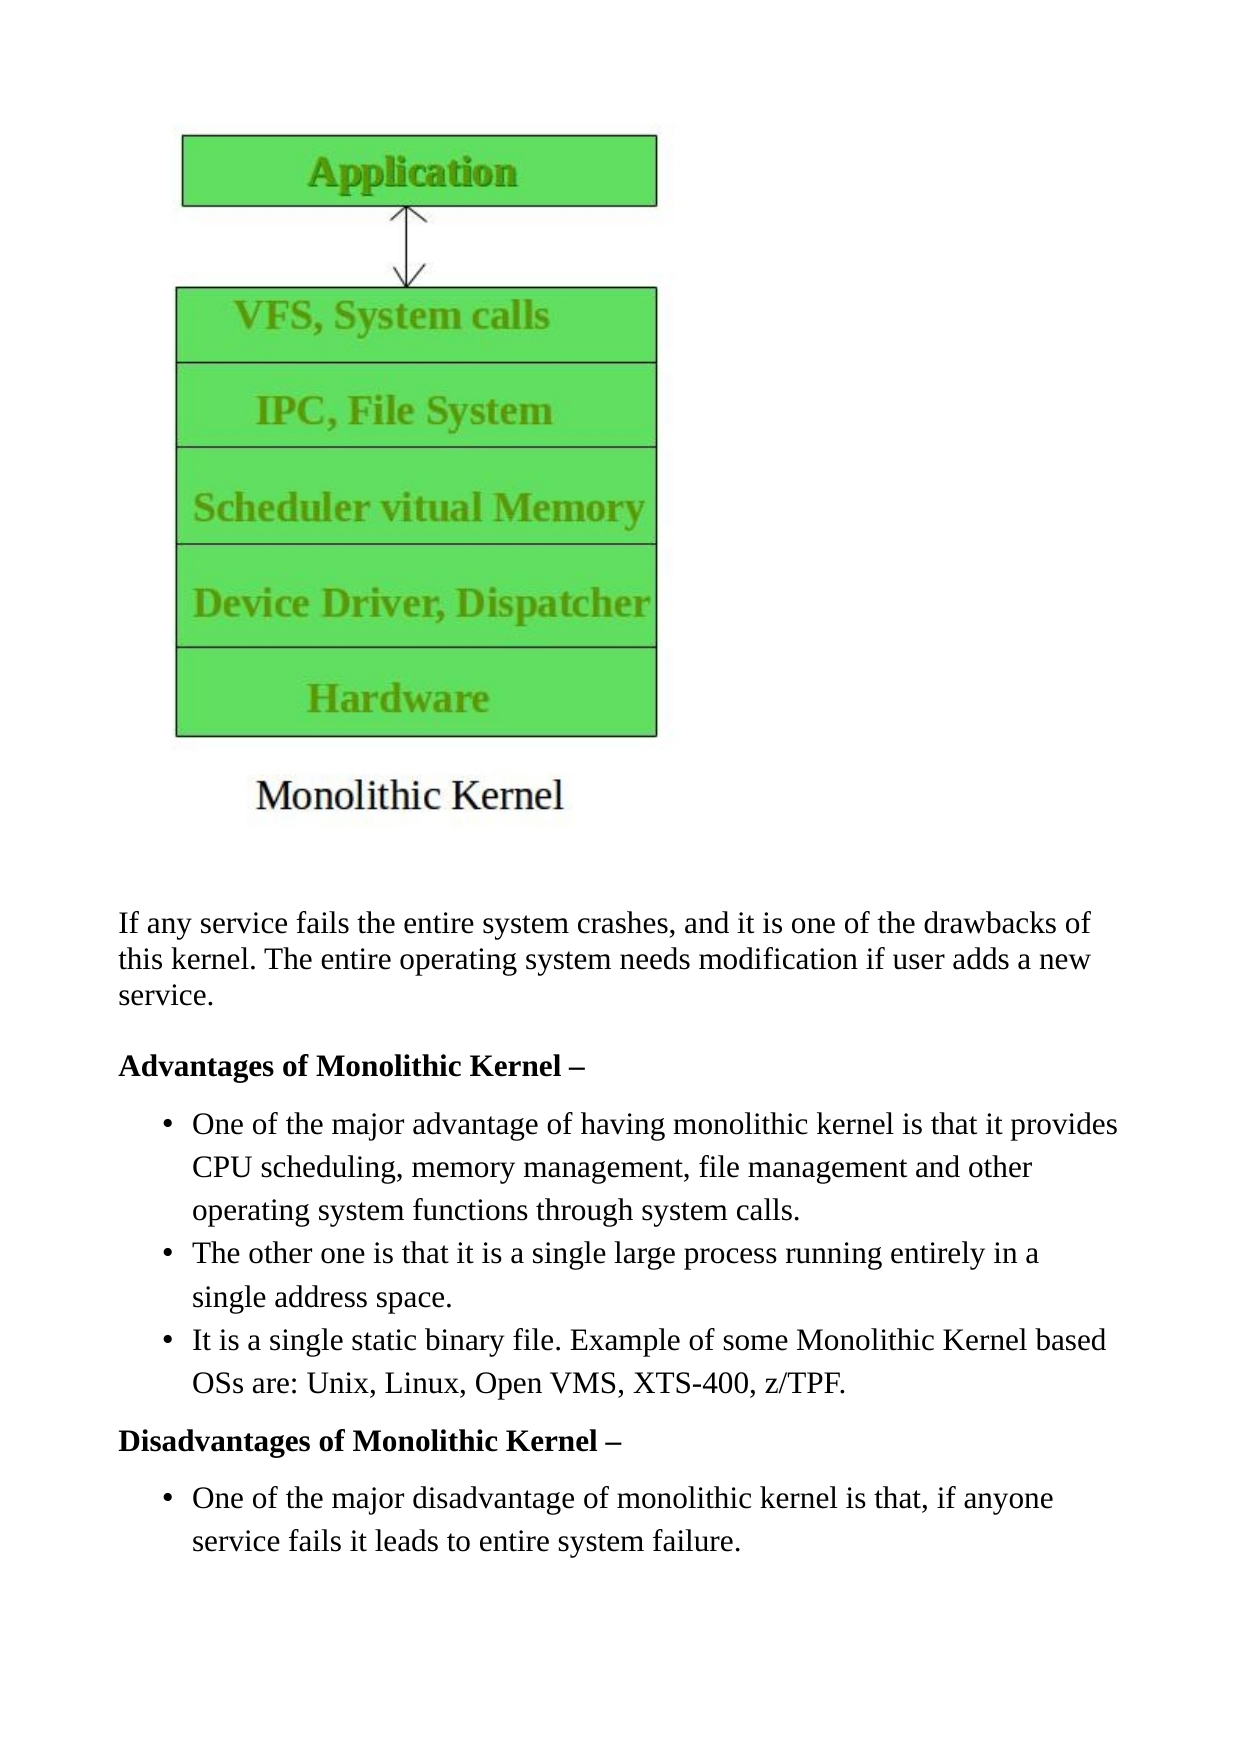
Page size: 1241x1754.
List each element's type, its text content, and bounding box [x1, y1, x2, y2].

picture [118, 118, 728, 847]
list The other one is that it is a single large process running entirely in a single address space. [162, 1235, 1122, 1314]
list One of the major advantage of having monolithic kernel is that it provides CPU scheduling, memory management, file management and other operating system functions through system calls. [162, 1105, 1122, 1228]
list It is a single static binary file. Example of some Monolithic Kernel based OSs are: Unix, Linux, Open VMS, XTS-400, z/TPF. [162, 1321, 1122, 1400]
text Disadvantages of Monolithic Kernel – [118, 1422, 1122, 1458]
text Advantages of Monolithic Kernel – [118, 1048, 1122, 1084]
list One of the major disadvantage of monolithic kernel is that, if anyone service fails it leads to entire system failure. [162, 1479, 1122, 1559]
text If any service fails the entire system crashes, and it is one of the drawbacks of this kernel. The entire operating system needs modification if user adds a new service. [118, 904, 1122, 1012]
